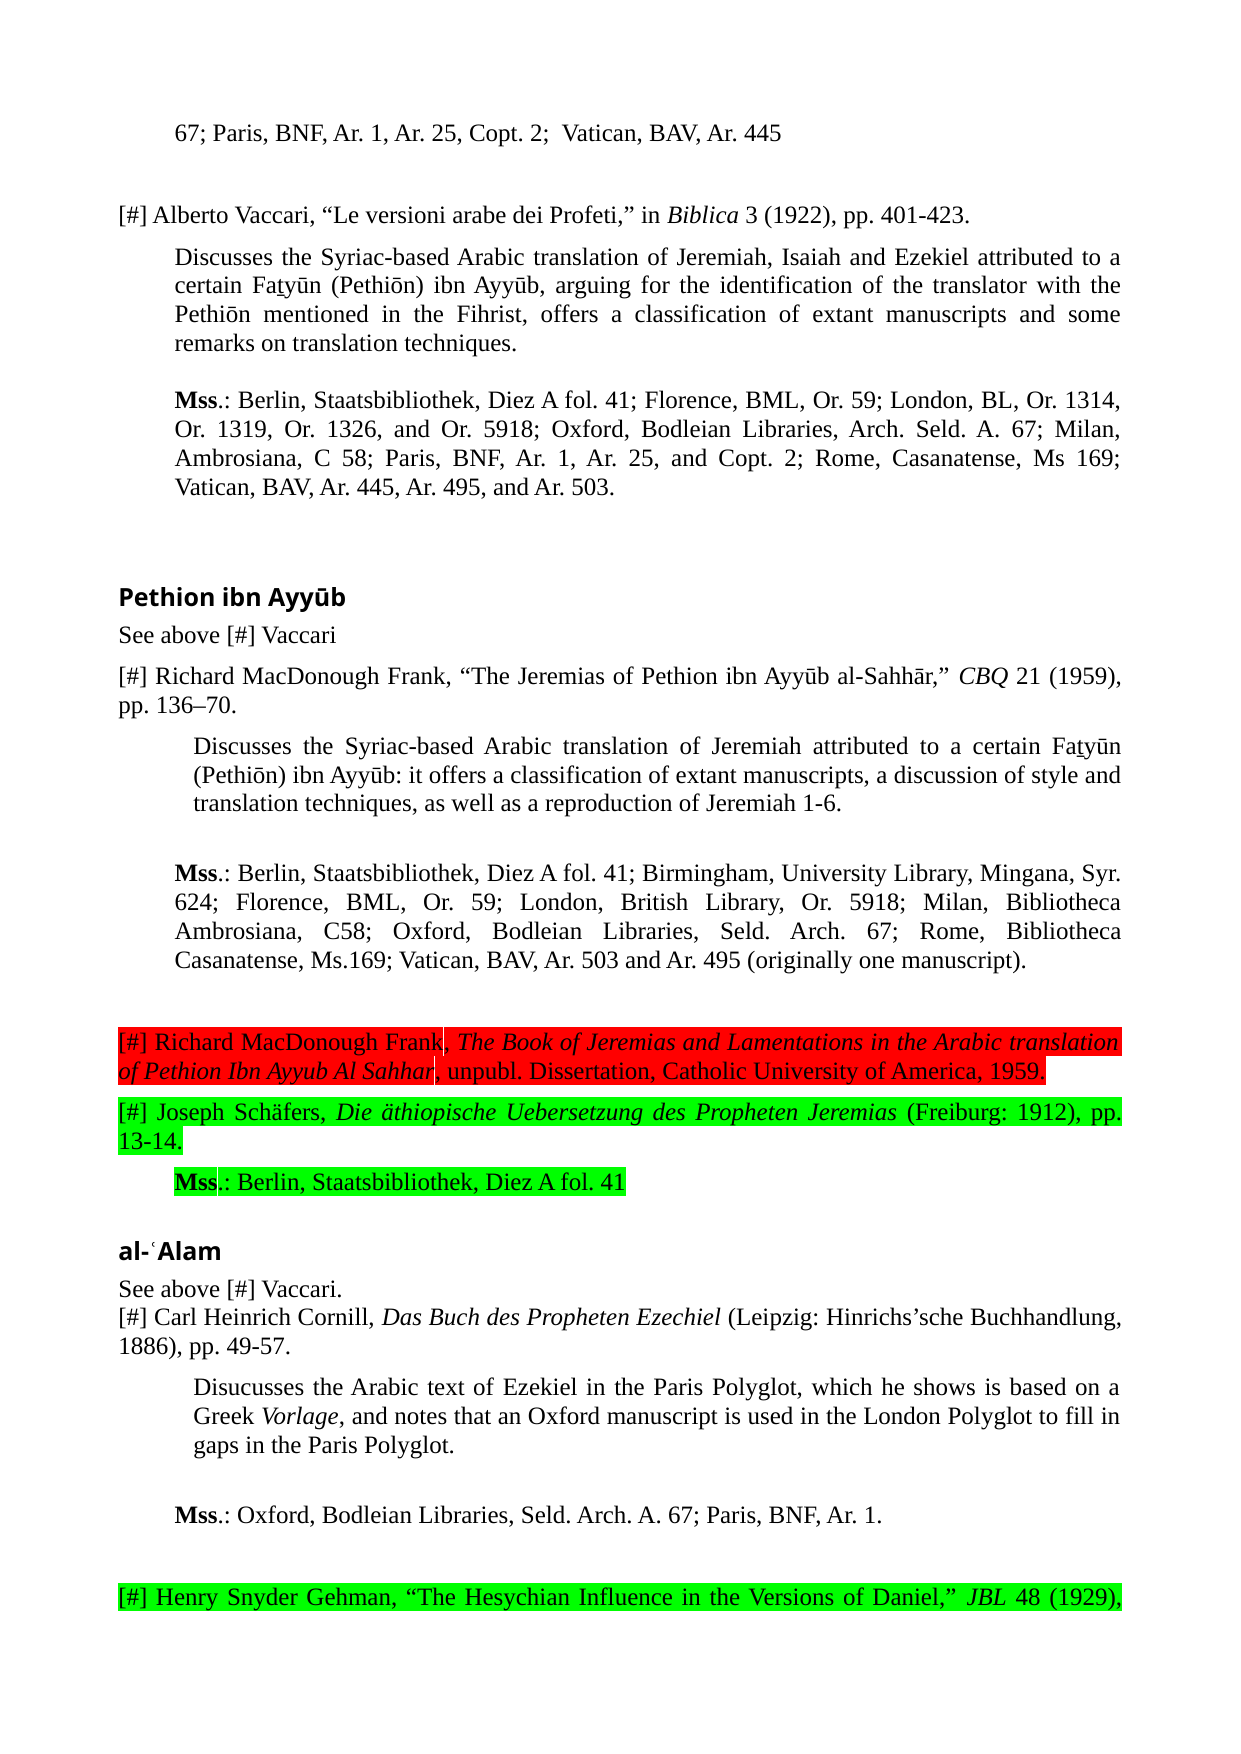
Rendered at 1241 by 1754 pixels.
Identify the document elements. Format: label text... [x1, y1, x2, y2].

text Discusses the Syriac-based Arabic translation of Jeremiah, Isaiah and Ezekiel attributed to a certain Faṯyūn (Pethiōn) ibn Ayyūb, arguing for the identification of the translator with the Pethiōn mentioned in the Fihrist, offers a classification of extant manuscripts and some remarks on translation techniques. [174, 242, 1122, 357]
text Discusses the Syriac-based Arabic translation of Jeremiah attributed to a certain Faṯyūn (Pethiōn) ibn Ayyūb: it offers a classification of extant manuscripts, a discussion of style and translation techniques, as well as a reproduction of Jeremiah 1-6. [193, 731, 1122, 817]
text 67; Paris, BNF, Ar. 1, Ar. 25, Copt. 2; Vatican, BAV, Ar. 445 [174, 118, 1122, 147]
text [#] Alberto Vaccari, “Le versioni arabe dei Profeti,” in Biblica 3 (1922), pp. 401-423. [118, 201, 1122, 229]
subtitle al-ʿAlam [118, 1233, 1122, 1267]
text Disucusses the Arabic text of Ezekiel in the Paris Polyglot, which he shows is based on a Greek Vorlage, and notes that an Oxford manuscript is used in the London Polyglot to fill in gaps in the Paris Polyglot. [193, 1372, 1122, 1459]
text Mss.: Oxford, Bodleian Libraries, Seld. Arch. A. 67; Paris, BNF, Ar. 1. [174, 1500, 1122, 1529]
text See above [#] Vaccari. [118, 1274, 1122, 1302]
text Mss.: Berlin, Staatsbibliothek, Diez A fol. 41 [174, 1167, 1122, 1196]
text [#] Carl Heinrich Cornill, Das Buch des Propheten Ezechiel (Leipzig: Hinrichs’sche Buchhandlung, 1886), pp. 49-57. [118, 1302, 1122, 1360]
subtitle Pethion ibn Ayyūb [118, 579, 1122, 613]
text [#] Richard MacDonough Frank, “The Jeremias of Pethion ibn Ayyūb al-Sahhār,” CBQ 21 (1959), pp. 136–70. [118, 661, 1122, 718]
text See above [#] Vaccari [118, 620, 1122, 648]
text Mss.: Berlin, Staatsbibliothek, Diez A fol. 41; Birmingham, University Library, Mingana, Syr. 624; Florence, BML, Or. 59; London, British Library, Or. 5918; Milan, Bibliotheca Ambrosiana, C58; Oxford, Bodleian Libraries, Seld. Arch. 67; Rome, Bibliotheca Casanatense, Ms.169; Vatican, BAV, Ar. 503 and Ar. 495 (originally one manuscript). [174, 858, 1122, 973]
text [#] Richard MacDonough Frank, The Book of Jeremias and Lamentations in the Arabic translation of Pethion Ibn Ayyub Al Sahhar, unpubl. Dissertation, Catholic University of America, 1959. [118, 1027, 1122, 1085]
text Mss.: Berlin, Staatsbibliothek, Diez A fol. 41; Florence, BML, Or. 59; London, BL, Or. 1314, Or. 1319, Or. 1326, and Or. 5918; Oxford, Bodleian Libraries, Arch. Seld. A. 67; Milan, Ambrosiana, C 58; Paris, BNF, Ar. 1, Ar. 25, and Copt. 2; Rome, Casanatense, Ms 169; Vatican, BAV, Ar. 445, Ar. 495, and Ar. 503. [174, 386, 1122, 501]
text [#] Joseph Schäfers, Die äthiopische Uebersetzung des Propheten Jeremias (Freiburg: 1912), pp. 13-14. [118, 1097, 1122, 1155]
text [#] Henry Snyder Gehman, “The Hesychian Influence in the Versions of Daniel,” JBL 48 (1929), [118, 1582, 1122, 1611]
